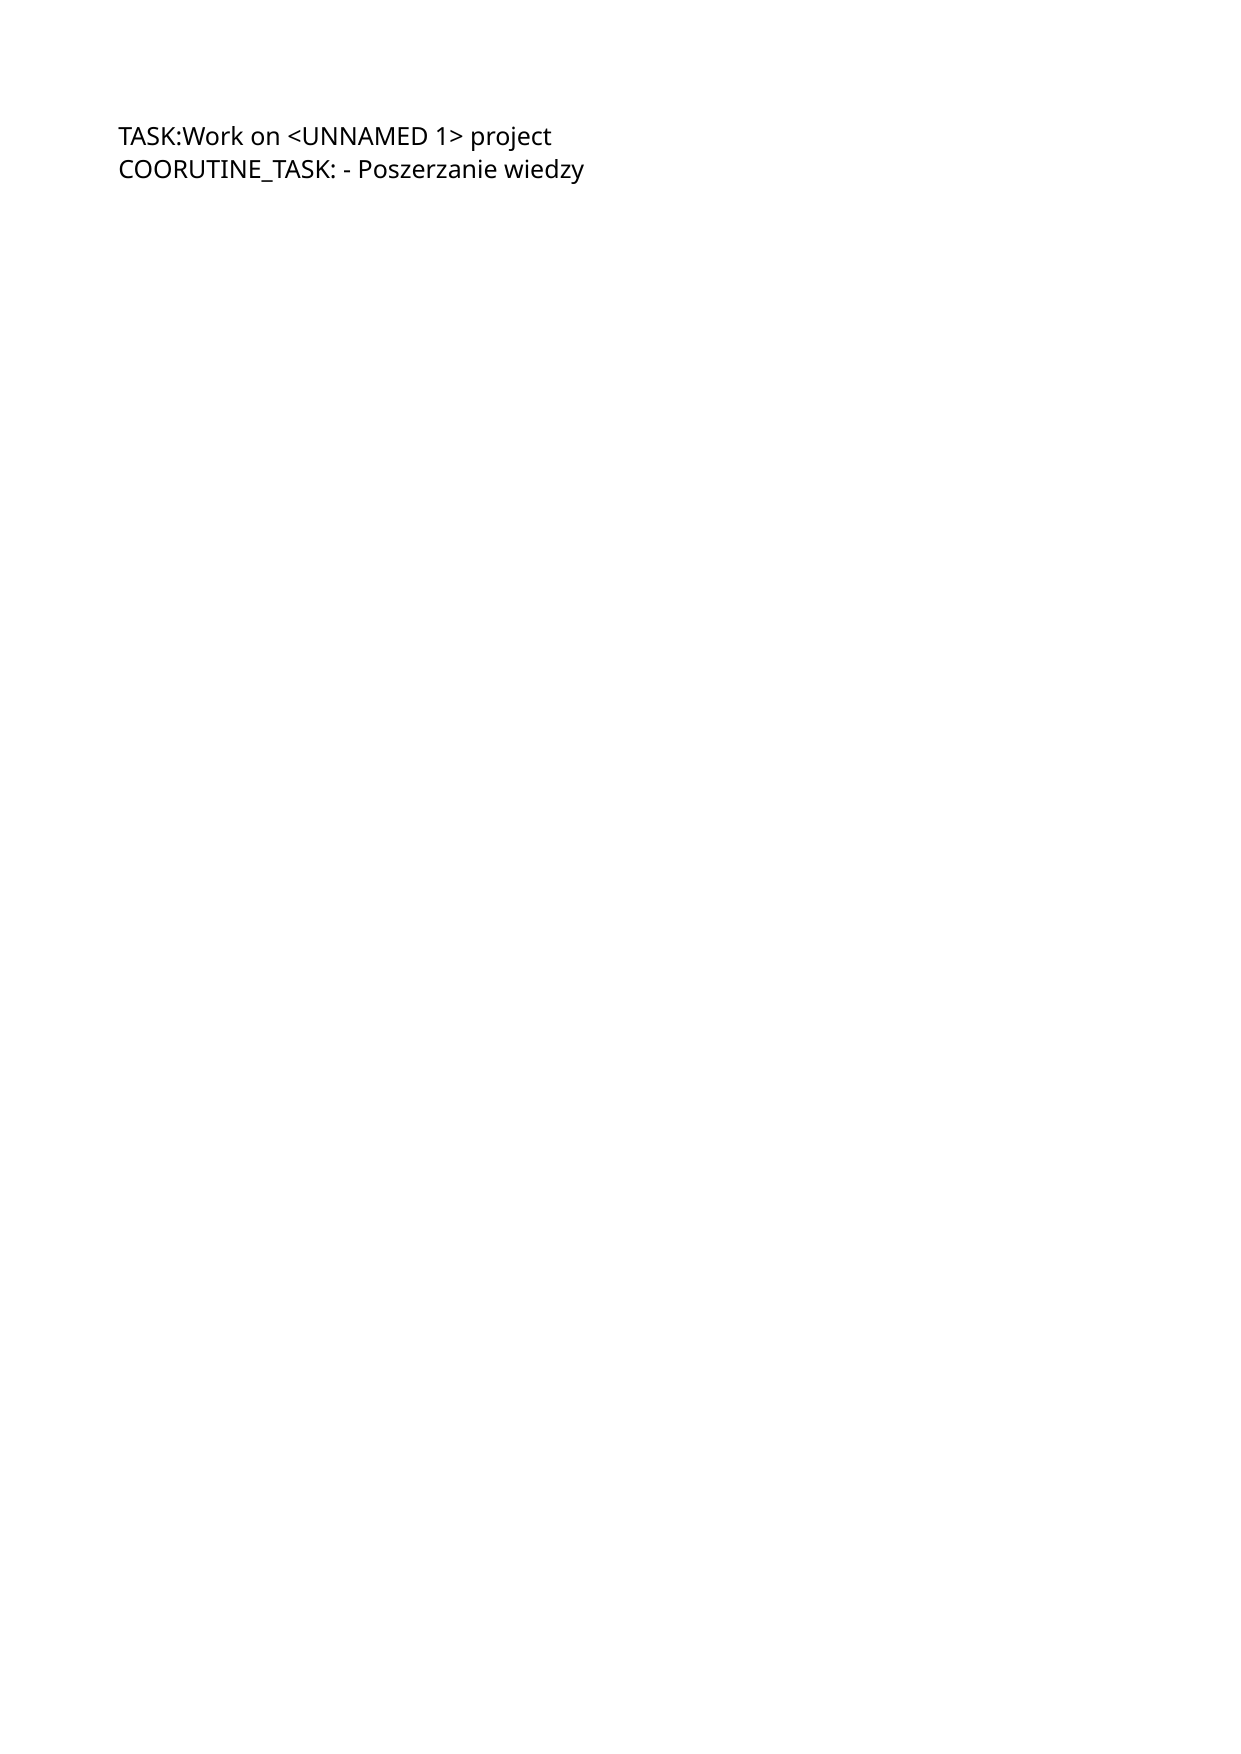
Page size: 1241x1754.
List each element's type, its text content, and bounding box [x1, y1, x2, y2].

text COORUTINE_TASK: - Poszerzanie wiedzy [118, 152, 1122, 186]
text TASK:Work on <UNNAMED 1> project [118, 118, 1122, 152]
